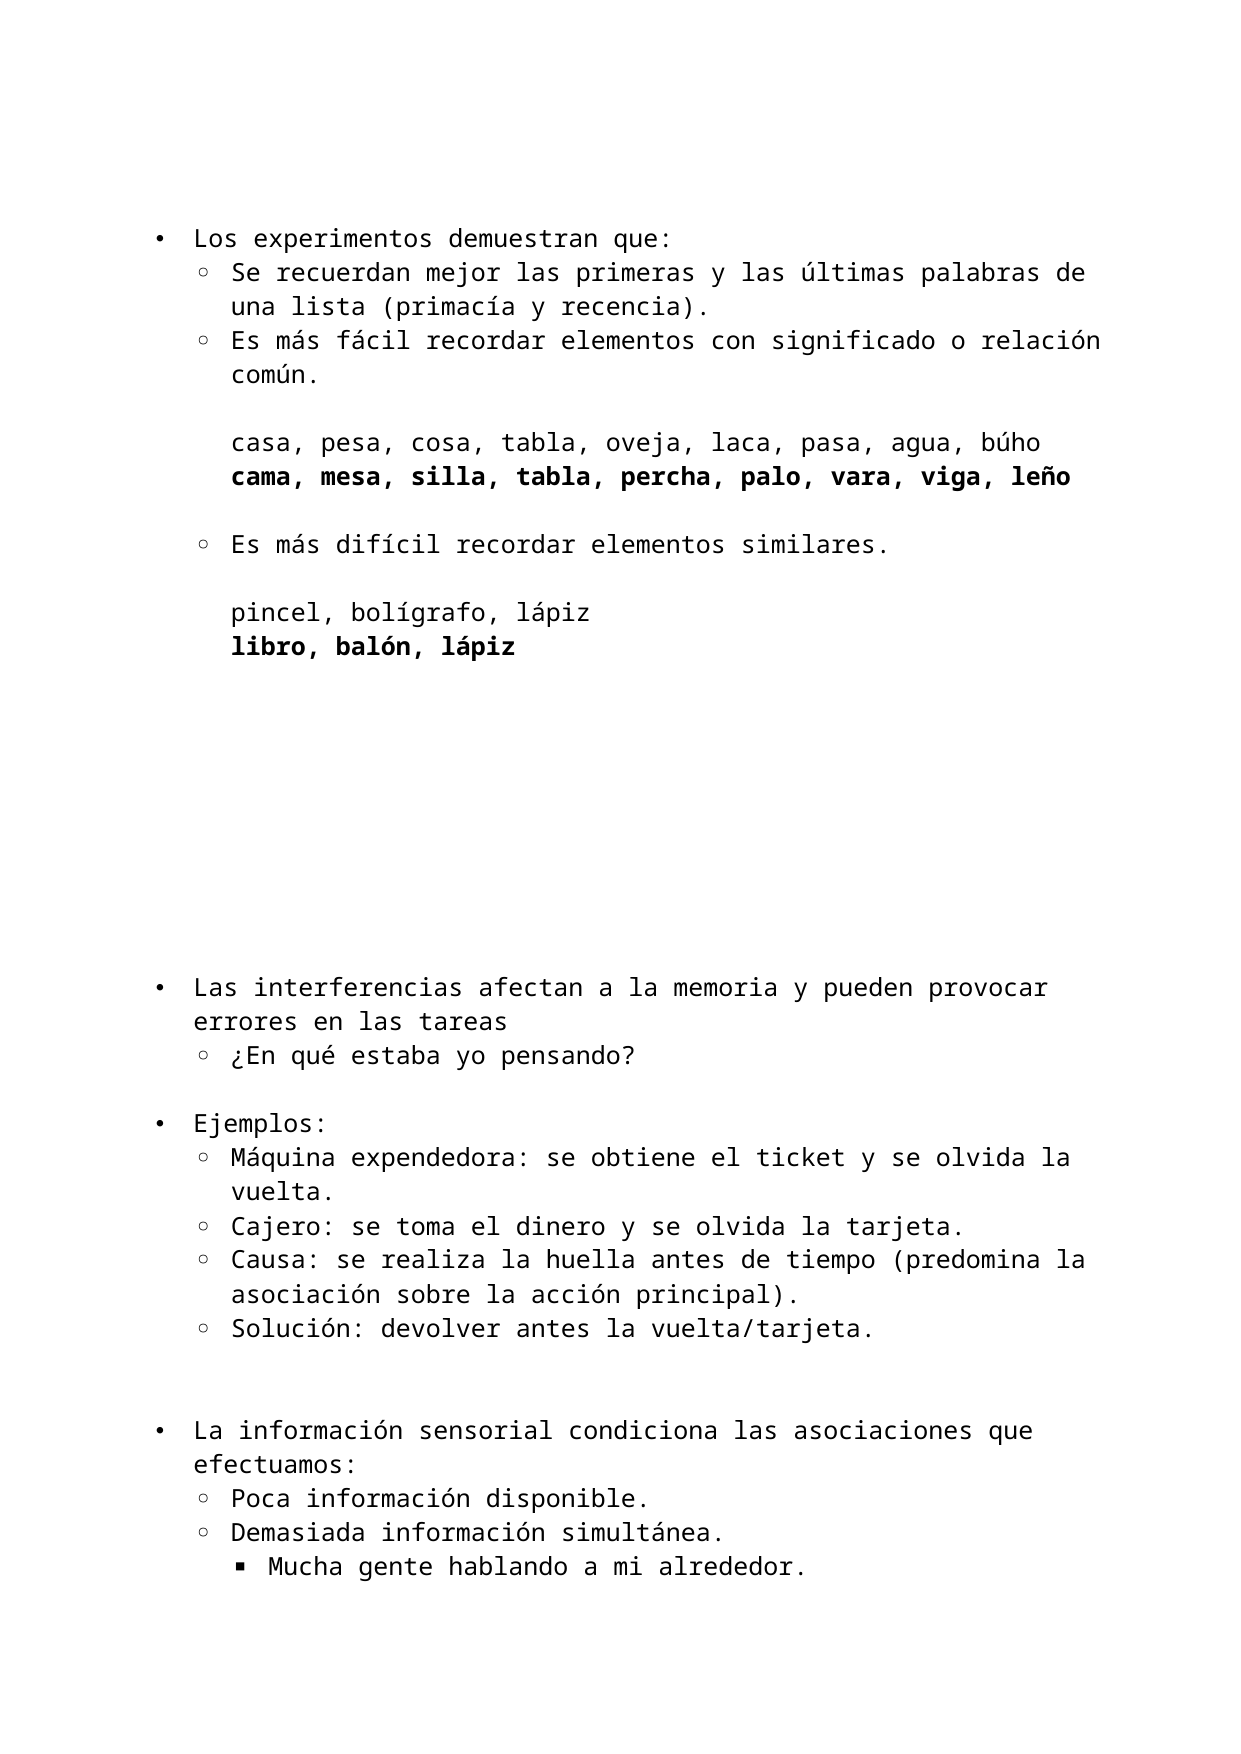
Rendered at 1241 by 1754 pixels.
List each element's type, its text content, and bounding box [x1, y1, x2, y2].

list Máquina expendedora: se obtiene el ticket y se olvida la vuelta. [193, 1140, 1122, 1208]
list libro, balón, lápiz [193, 629, 1122, 663]
list Demasiada información simultánea. [193, 1515, 1122, 1549]
list Se recuerdan mejor las primeras y las últimas palabras de una lista (primacía y recencia). [193, 254, 1122, 322]
list Poca información disponible. [193, 1481, 1122, 1515]
list Es más fácil recordar elementos con significado o relación común. [193, 322, 1122, 391]
list Causa: se realiza la huella antes de tiempo (predomina la asociación sobre la acción principal). [193, 1242, 1122, 1310]
list Es más difícil recordar elementos similares. [193, 527, 1122, 561]
list ¿En qué estaba yo pensando? [193, 1038, 1122, 1072]
list La información sensorial condiciona las asociaciones que efectuamos: [156, 1412, 1122, 1481]
list pincel, bolígrafo, lápiz [193, 595, 1122, 629]
list casa, pesa, cosa, tabla, oveja, laca, pasa, agua, búho [193, 425, 1122, 459]
list cama, mesa, silla, tabla, percha, palo, vara, viga, leño [193, 459, 1122, 493]
list Las interferencias afectan a la memoria y pueden provocar errores en las tareas [156, 970, 1122, 1038]
list Solución: devolver antes la vuelta/tarjeta. [193, 1310, 1122, 1344]
list Cajero: se toma el dinero y se olvida la tarjeta. [193, 1208, 1122, 1242]
list Los experimentos demuestran que: [156, 220, 1122, 254]
list Mucha gente hablando a mi alrededor. [231, 1549, 1122, 1583]
list Ejemplos: [156, 1106, 1122, 1140]
